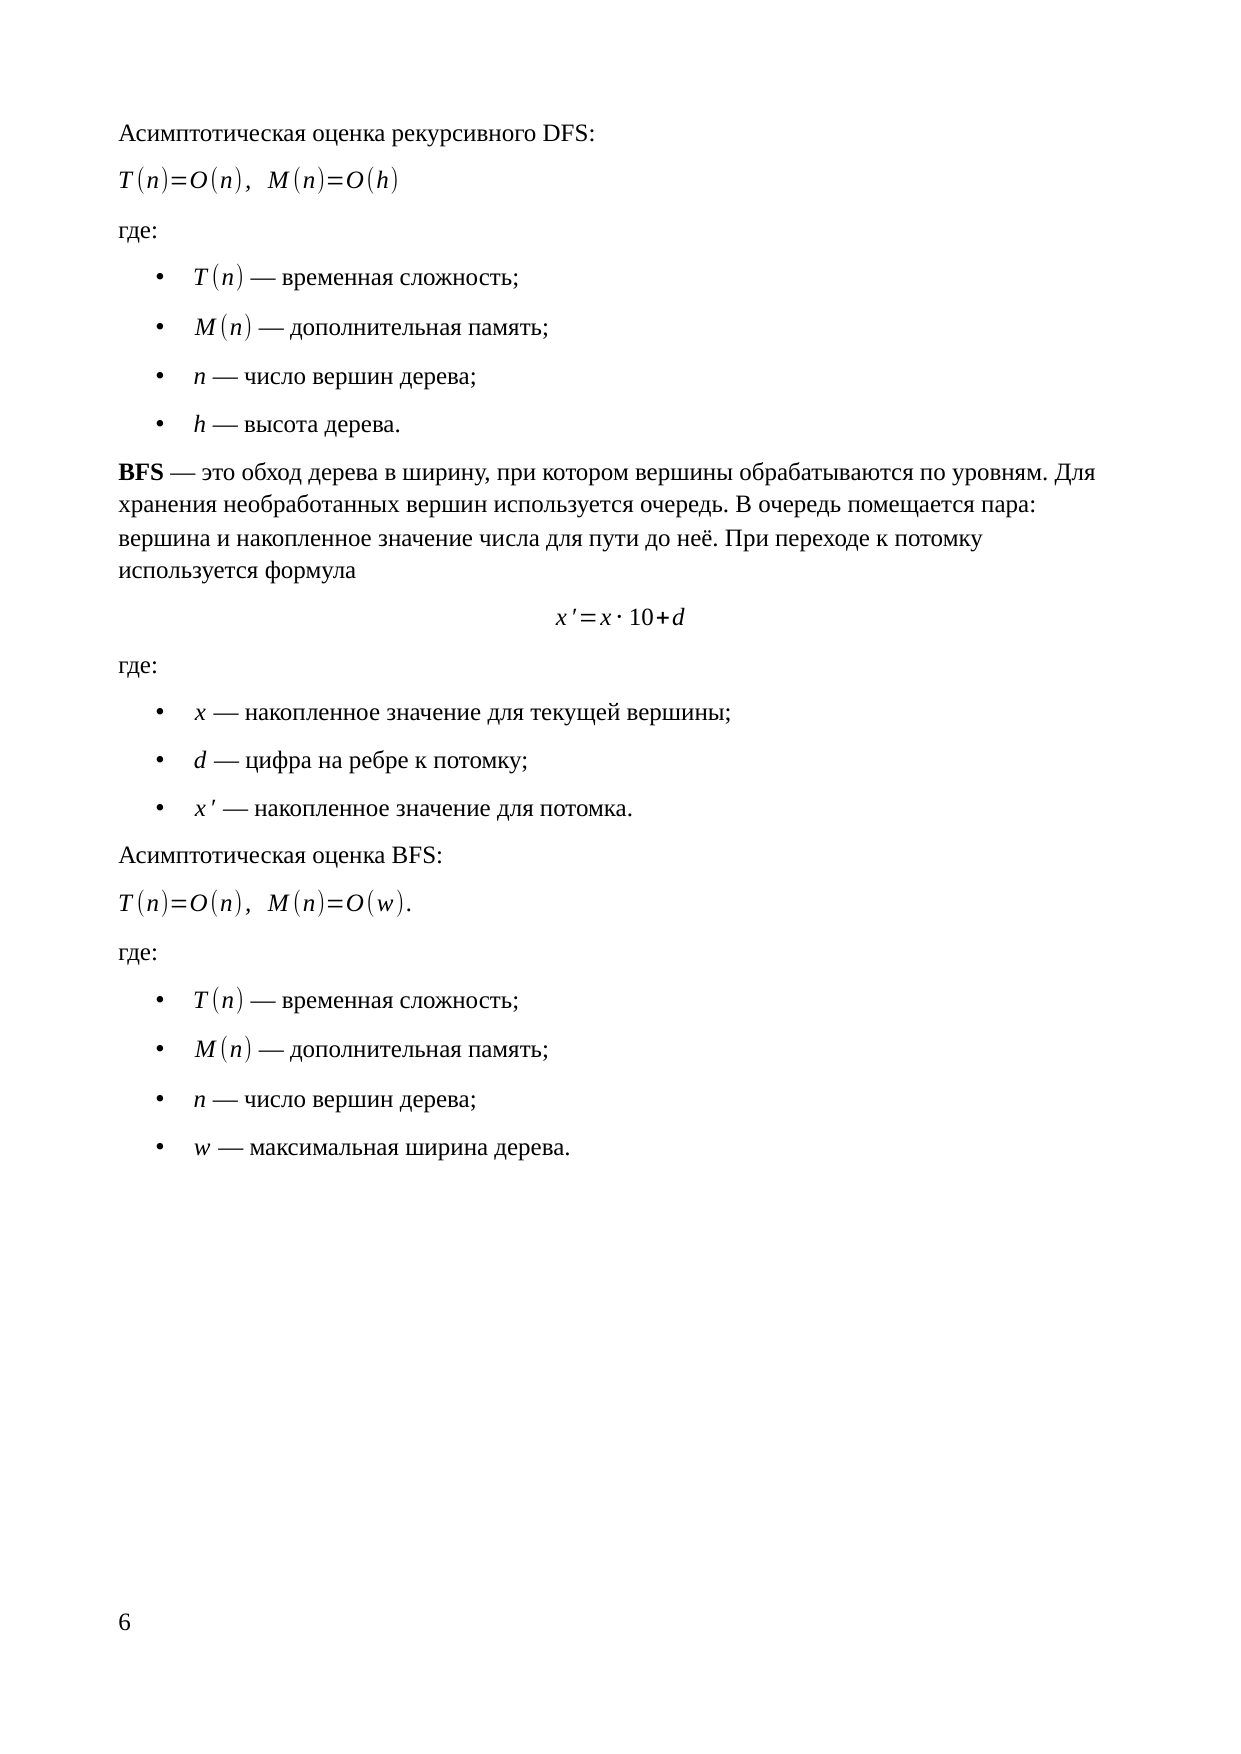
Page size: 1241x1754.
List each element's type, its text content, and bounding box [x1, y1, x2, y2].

list — число вершин дерева; [156, 361, 1122, 390]
list — временная сложность; [156, 262, 1122, 293]
text BFS — это обход дерева в ширину, при котором вершины обрабатываются по уровням. Для хранения необработанных вершин используется очередь. В очередь помещается пара: вершина и накопленное значение числа для пути до неё. При переходе к потомку используется формула [118, 457, 1122, 584]
list — число вершин дерева; [156, 1084, 1122, 1113]
text Асимптотическая оценка BFS: [118, 840, 1122, 869]
list — максимальная ширина дерева. [156, 1132, 1122, 1160]
text Асимптотическая оценка рекурсивного DFS: [118, 118, 1122, 147]
list — дополнительная память; [156, 1034, 1122, 1065]
text где: [118, 650, 1122, 679]
list — цифра на ребре к потомку; [156, 745, 1122, 774]
list — накопленное значение для текущей вершины; [156, 697, 1122, 726]
list — дополнительная память; [156, 312, 1122, 342]
list — накопленное значение для потомка. [156, 793, 1122, 821]
list — высота дерева. [156, 409, 1122, 438]
text где: [118, 937, 1122, 966]
list — временная сложность; [156, 985, 1122, 1016]
text где: [118, 215, 1122, 243]
